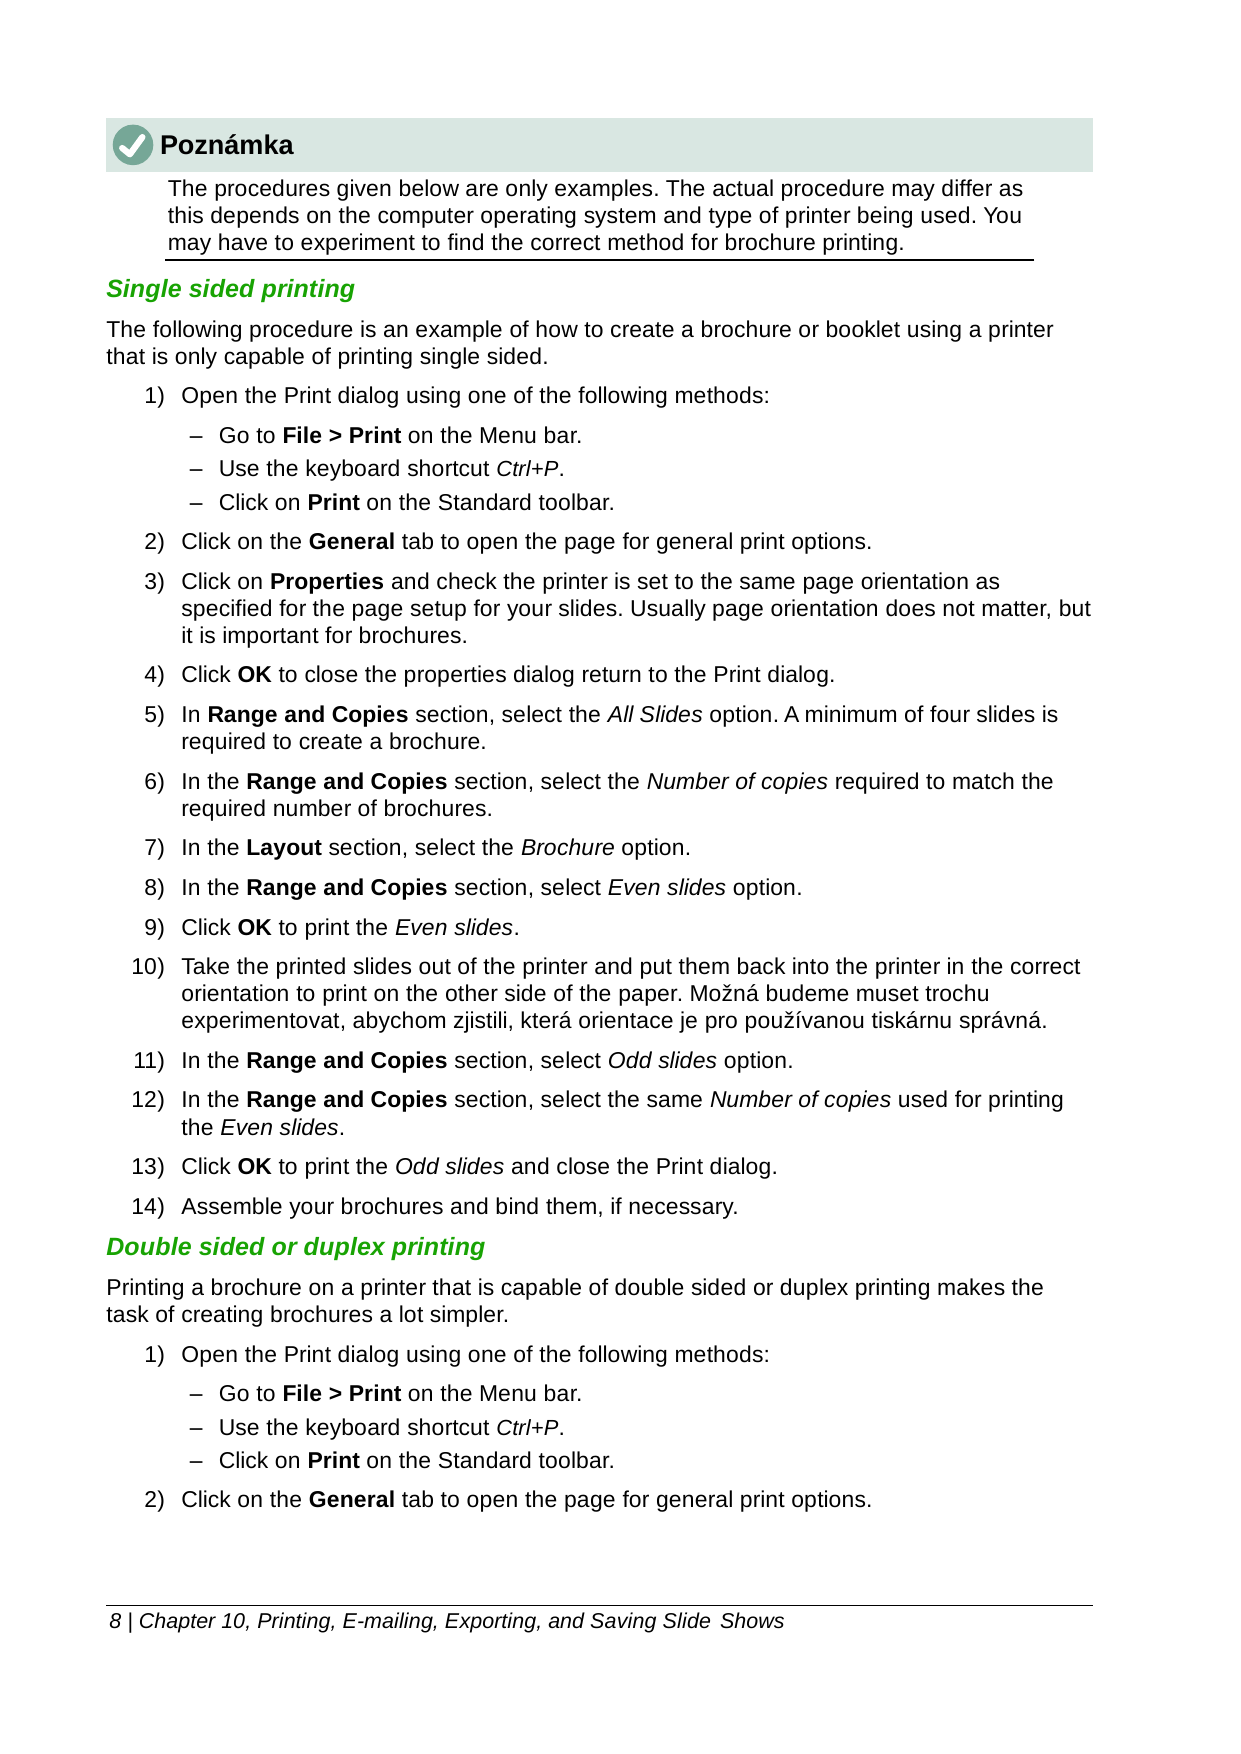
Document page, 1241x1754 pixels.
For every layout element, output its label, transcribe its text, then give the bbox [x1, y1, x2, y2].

list Click OK to close the properties dialog return to the Print dialog. [164, 661, 1093, 688]
list Take the printed slides out of the printer and put them back into the printer in the correct orientation to print on the other side of the paper. Možná budeme muset trochu experimentovat, abychom zjistili, která orientace je pro používanou tiskárnu správná. [164, 952, 1093, 1034]
list Click OK to print the Even slides. [164, 913, 1093, 940]
list In the Range and Copies section, select Even slides option. [164, 873, 1093, 900]
list Use the keyboard shortcut Ctrl+P. [189, 454, 1093, 482]
text The procedures given below are only examples. The actual procedure may differ as this depends on the computer operating system and type of printer being used. You may have to experiment to find the correct method for brochure printing. [164, 172, 1034, 261]
list Click on Print on the Standard toolbar. [189, 488, 1093, 515]
list In the Range and Copies section, select the Number of copies required to match the required number of brochures. [164, 767, 1093, 821]
list In Range and Copies section, select the All Slides option. A minimum of four slides is required to create a brochure. [164, 700, 1093, 754]
subtitle Single sided printing [106, 273, 1093, 302]
list Use the keyboard shortcut Ctrl+P. [189, 1413, 1093, 1440]
text The following procedure is an example of how to create a brochure or booklet using a printer that is only capable of printing single sided. [106, 315, 1093, 369]
list In the Range and Copies section, select the same Number of copies used for printing the Even slides. [164, 1086, 1093, 1140]
list Click OK to print the Odd slides and close the Print dialog. [164, 1152, 1093, 1179]
text Printing a brochure on a printer that is capable of double sided or duplex printing makes the task of creating brochures a lot simpler. [106, 1273, 1093, 1327]
list Open the Print dialog using one of the following methods: [164, 1340, 1093, 1367]
list Click on the General tab to open the page for general print options. [164, 527, 1093, 554]
list Click on Print on the Standard toolbar. [189, 1446, 1093, 1473]
list Click on Properties and check the printer is set to the same page orientation as specified for the page setup for your slides. Usually page orientation does not matter, but it is important for brochures. [164, 567, 1093, 648]
list In the Layout section, select the Brochure option. [164, 834, 1093, 861]
subtitle Poznámka [106, 118, 1093, 172]
list Go to File > Print on the Menu bar. [189, 421, 1093, 448]
subtitle Double sided or duplex printing [106, 1232, 1093, 1261]
list Click on the General tab to open the page for general print options. [164, 1486, 1093, 1513]
list Go to File > Print on the Menu bar. [189, 1379, 1093, 1407]
list In the Range and Copies section, select Odd slides option. [164, 1046, 1093, 1073]
list Assemble your brochures and bind them, if necessary. [164, 1192, 1093, 1219]
list Open the Print dialog using one of the following methods: [164, 382, 1093, 409]
